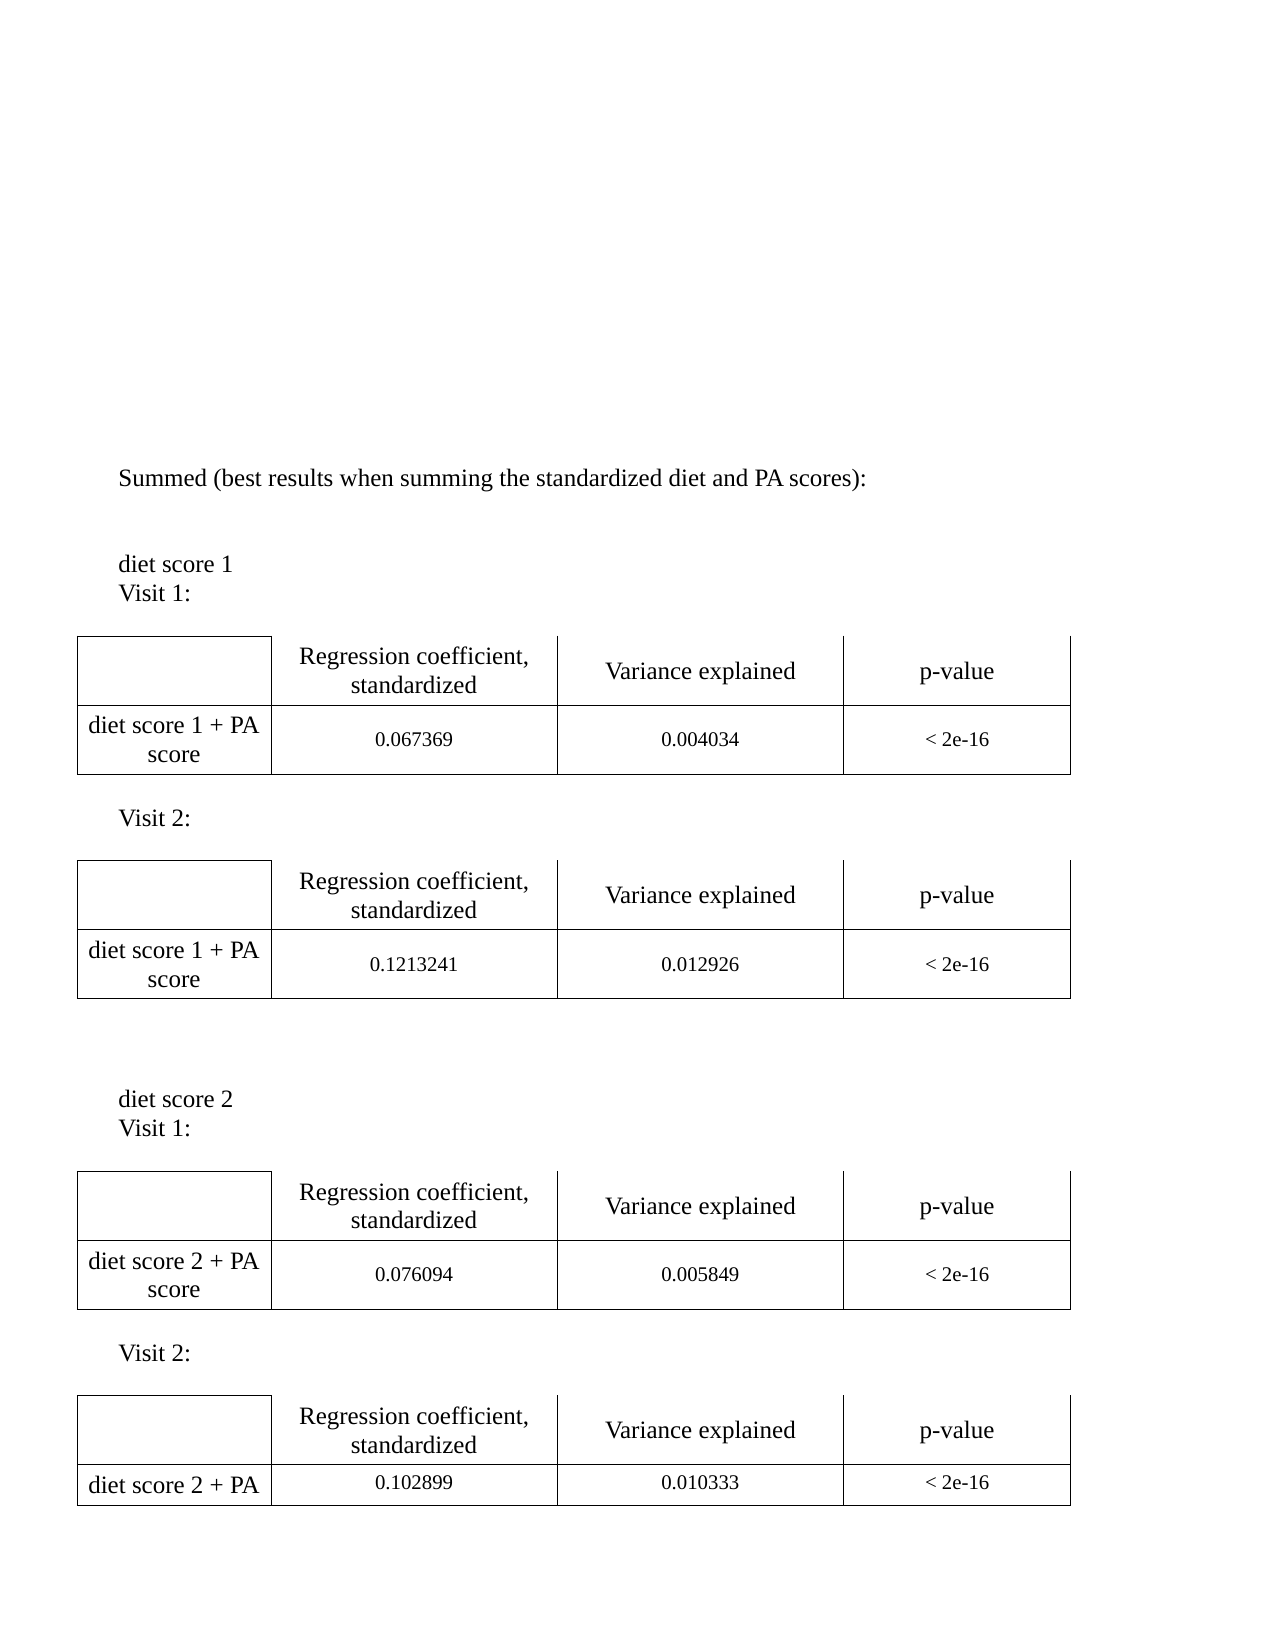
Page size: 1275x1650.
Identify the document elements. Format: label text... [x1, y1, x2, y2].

table_cell diet score 1 + PA score [78, 706, 271, 774]
table_cell 0.102899 [272, 1465, 557, 1505]
table_cell < 2e-16 [844, 706, 1070, 774]
table_header p-value [844, 1395, 1070, 1464]
table_cell diet score 2 + PA [78, 1465, 271, 1505]
text Visit 2: [118, 803, 1157, 831]
table_cell 0.067369 [272, 706, 557, 774]
table_header Variance explained [558, 636, 843, 705]
table_cell 0.010333 [558, 1465, 843, 1505]
table_header Variance explained [558, 860, 843, 929]
table_cell 0.012926 [558, 930, 843, 998]
table_header [78, 1396, 271, 1464]
table_header p-value [844, 860, 1070, 929]
table_header Regression coefficient, standardized [272, 1395, 557, 1464]
table_cell diet score 1 + PA score [78, 930, 271, 998]
table_header p-value [844, 1171, 1070, 1240]
table_header Variance explained [558, 1171, 843, 1240]
table_cell 0.1213241 [272, 930, 557, 998]
table_cell < 2e-16 [844, 1465, 1070, 1505]
text Visit 1: [118, 578, 1157, 607]
table_header Regression coefficient, standardized [272, 1171, 557, 1240]
table_cell diet score 2 + PA score [78, 1241, 271, 1309]
text Summed (best results when summing the standardized diet and PA scores): [118, 463, 1157, 492]
table_header p-value [844, 636, 1070, 705]
table_header [78, 1172, 271, 1240]
table_header Regression coefficient, standardized [272, 636, 557, 705]
table_header [78, 637, 271, 705]
table_cell 0.004034 [558, 706, 843, 774]
text diet score 2 [118, 1084, 1157, 1113]
table_cell < 2e-16 [844, 930, 1070, 998]
table_header [78, 861, 271, 929]
table_cell 0.005849 [558, 1241, 843, 1309]
text Visit 1: [118, 1113, 1157, 1142]
table_cell < 2e-16 [844, 1241, 1070, 1309]
text Visit 2: [118, 1338, 1157, 1367]
table_cell 0.076094 [272, 1241, 557, 1309]
table_header Regression coefficient, standardized [272, 860, 557, 929]
table_header Variance explained [558, 1395, 843, 1464]
text diet score 1 [118, 549, 1157, 578]
